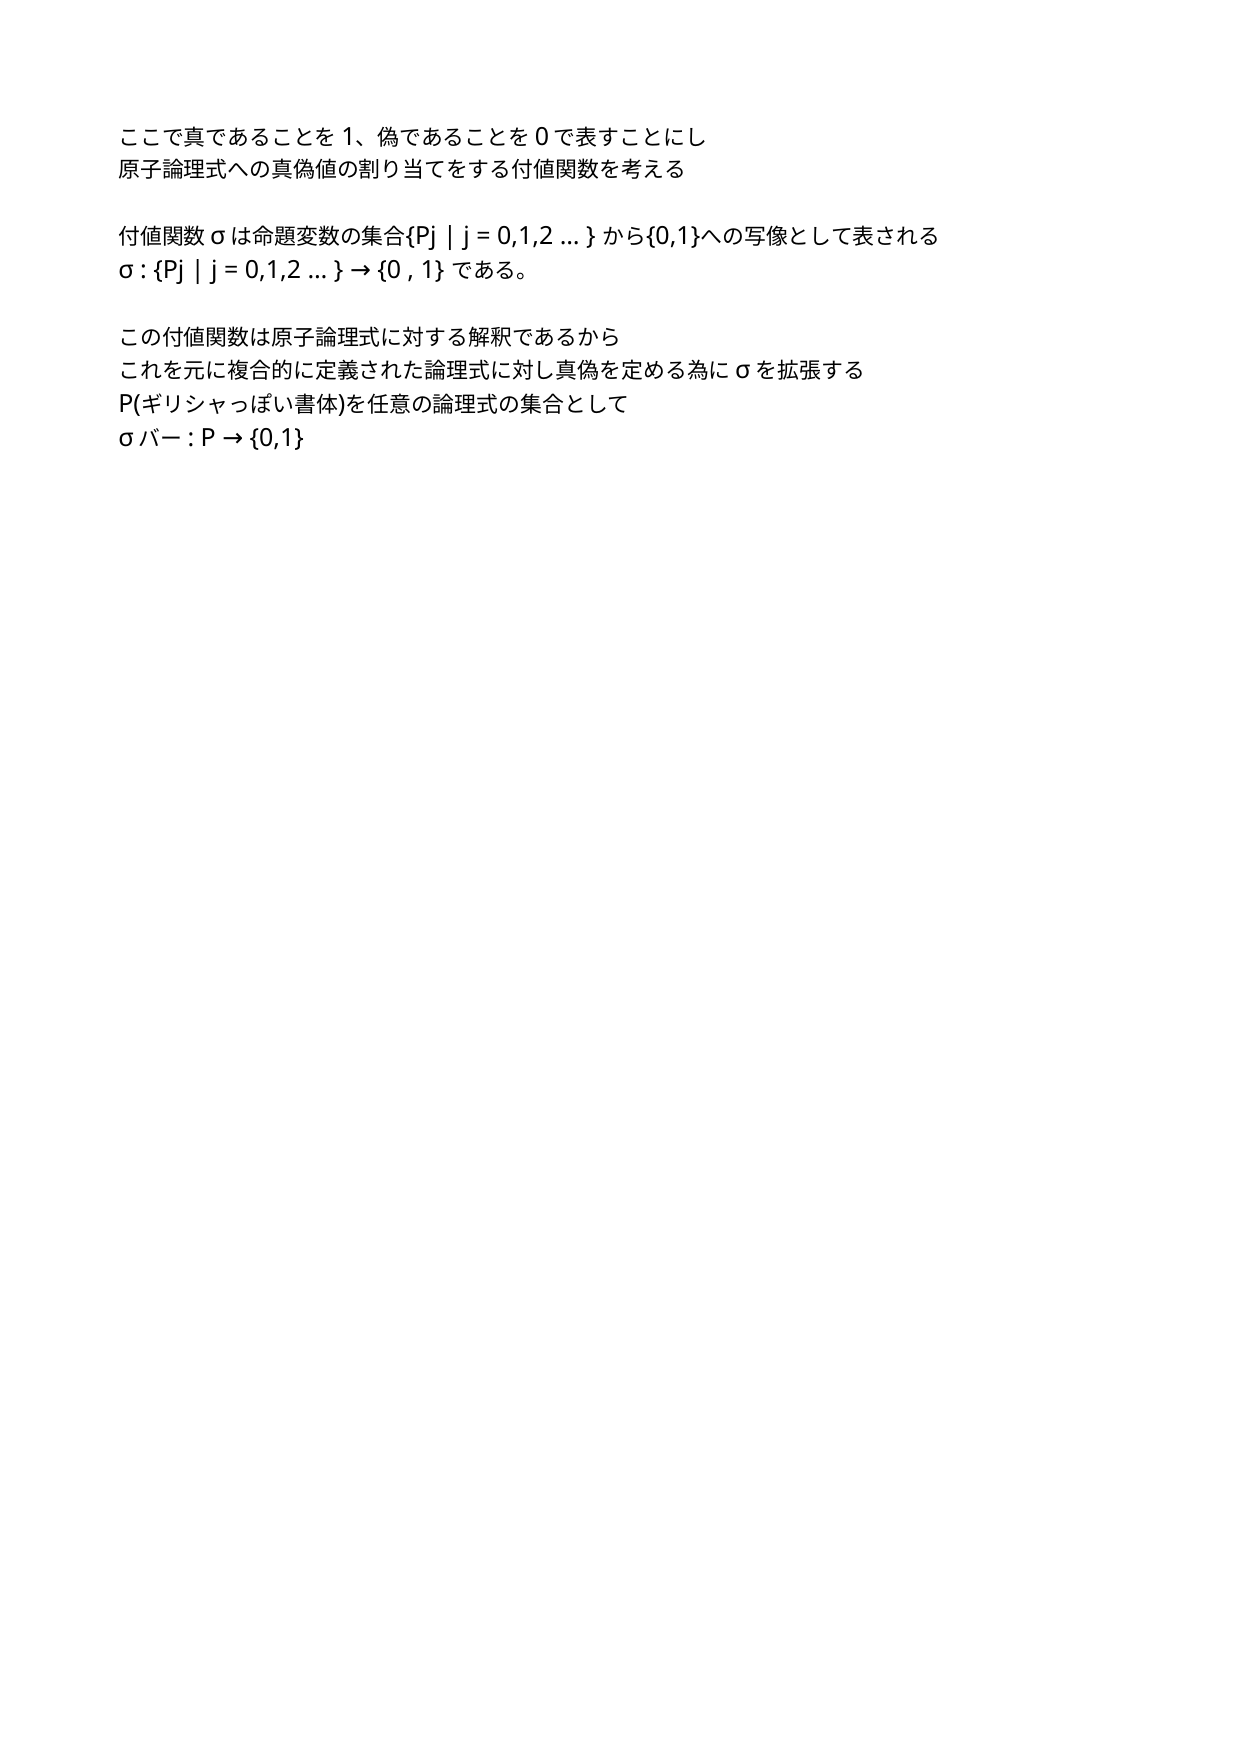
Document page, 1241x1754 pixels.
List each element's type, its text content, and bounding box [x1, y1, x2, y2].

text これを元に複合的に定義された論理式に対し真偽を定める為にσを拡張する [118, 352, 1122, 386]
text ここで真であることを1、偽であることを0で表すことにし [118, 118, 1122, 152]
text 原子論理式への真偽値の割り当てをする付値関数を考える [118, 152, 1122, 184]
text P(ギリシャっぽい書体)を任意の論理式の集合として [118, 386, 1122, 420]
text σ : {Pj | j = 0,1,2 … } → {0 , 1} である。 [118, 252, 1122, 286]
text σバー : P → {0,1} [118, 420, 1122, 454]
text 付値関数σは命題変数の集合{Pj | j = 0,1,2 … } から{0,1}への写像として表される [118, 218, 1122, 252]
text この付値関数は原子論理式に対する解釈であるから [118, 320, 1122, 352]
